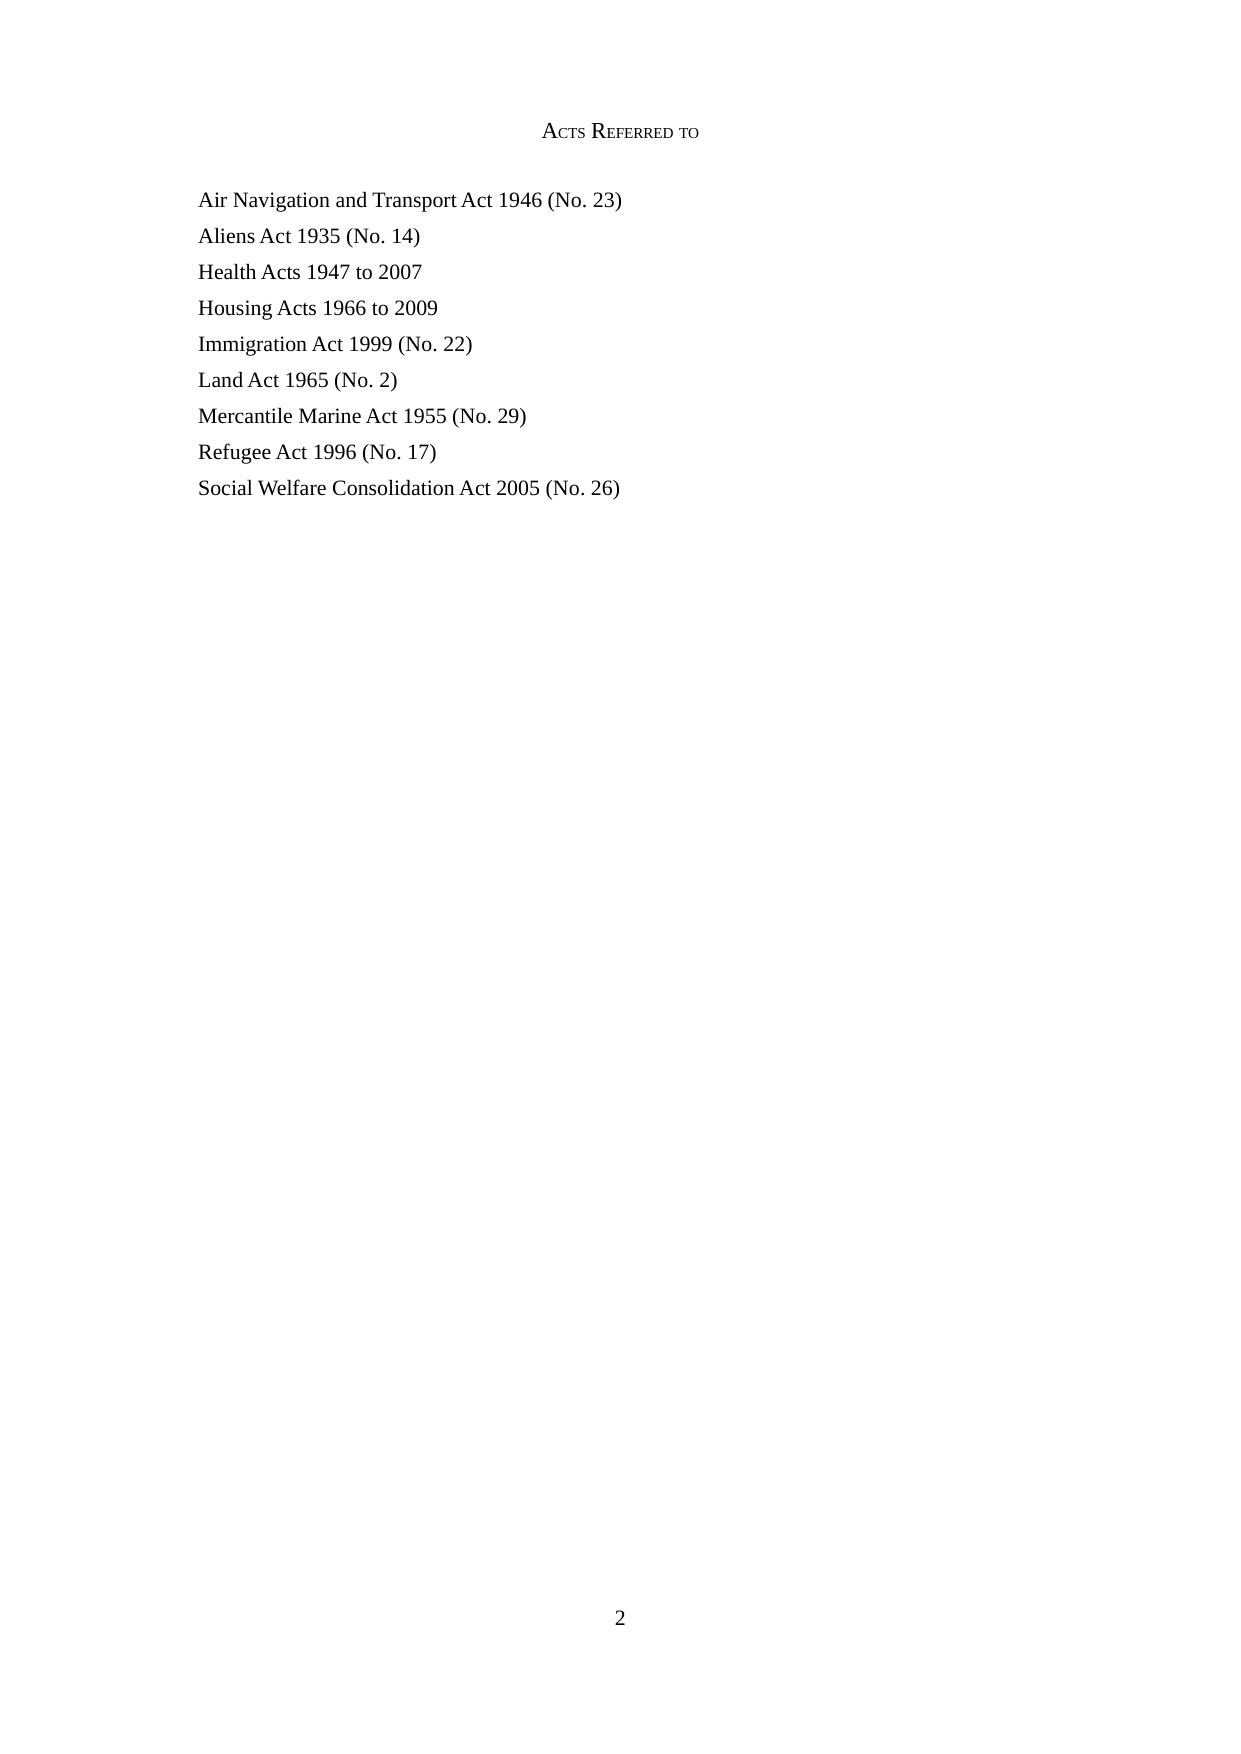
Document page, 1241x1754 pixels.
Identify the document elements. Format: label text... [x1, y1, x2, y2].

text Air Navigation and Transport Act 1946 (No. 23) [198, 188, 1063, 212]
text Refugee Act 1996 (No. 17) [198, 440, 1063, 464]
text Social Welfare Consolidation Act 2005 (No. 26) [198, 476, 1063, 501]
text Mercantile Marine Act 1955 (No. 29) [198, 404, 1063, 428]
text Immigration Act 1999 (No. 22) [198, 332, 1063, 356]
text Land Act 1965 (No. 2) [198, 368, 1063, 392]
text Health Acts 1947 to 2007 [198, 260, 1063, 284]
text Aliens Act 1935 (No. 14) [198, 224, 1063, 248]
text Acts Referred to [177, 118, 1063, 144]
text Housing Acts 1966 to 2009 [198, 296, 1063, 320]
